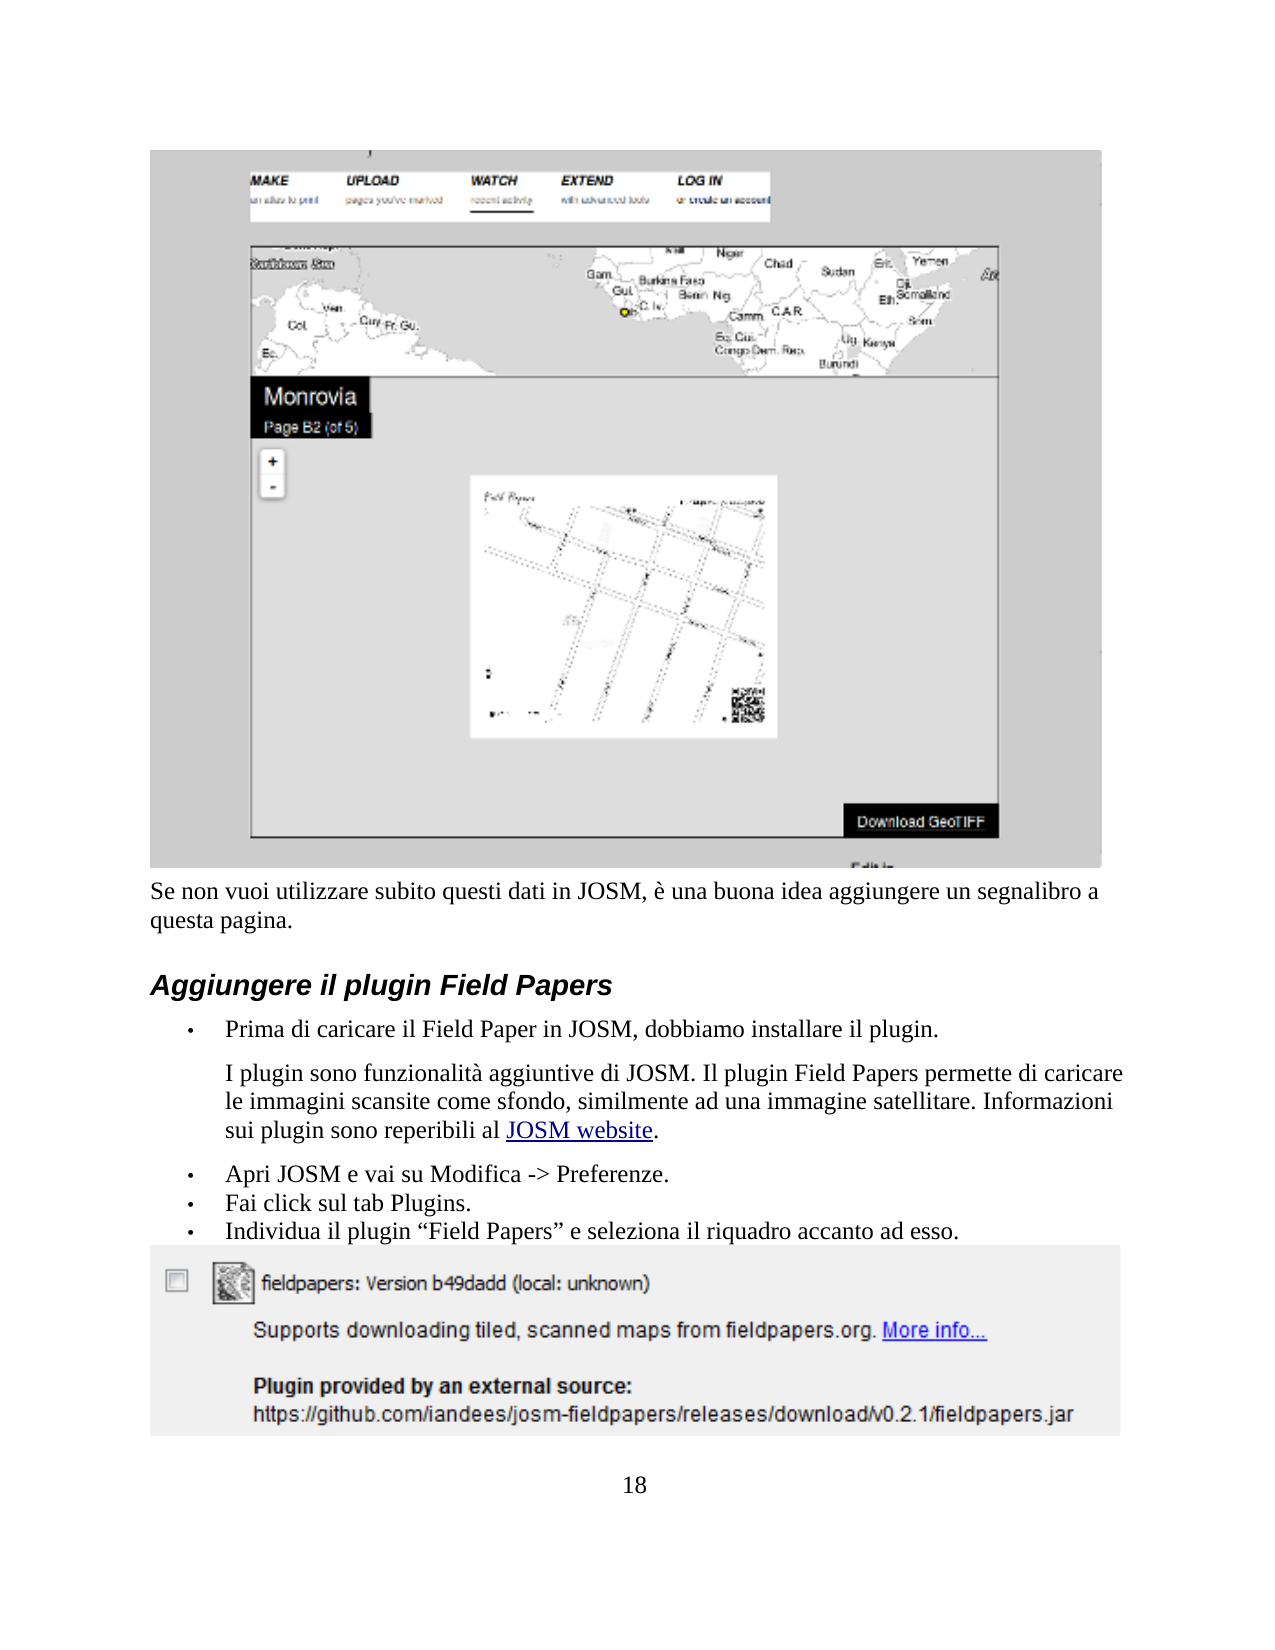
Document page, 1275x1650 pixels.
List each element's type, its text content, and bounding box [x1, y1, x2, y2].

text Se non vuoi utilizzare subito questi dati in JOSM, è una buona idea aggiungere un segnalibro a questa pagina. [150, 876, 1125, 934]
text I plugin sono funzionalità aggiuntive di JOSM. Il plugin Field Papers permette di caricare le immagini scansite come sfondo, similmente ad una immagine satellitare. Informazioni sui plugin sono reperibili al JOSM website. [225, 1058, 1125, 1144]
list Individua il plugin “Field Papers” e seleziona il riquadro accanto ad esso. [187, 1216, 1125, 1245]
list Fai click sul tab Plugins. [187, 1188, 1125, 1216]
picture [150, 1245, 1121, 1436]
list Prima di caricare il Field Paper in JOSM, dobbiamo installare il plugin. [187, 1014, 1125, 1043]
subtitle Aggiungere il plugin Field Papers [150, 968, 1125, 1001]
list Apri JOSM e vai su Modifica -> Preferenze. [187, 1159, 1125, 1188]
picture [150, 150, 1102, 868]
